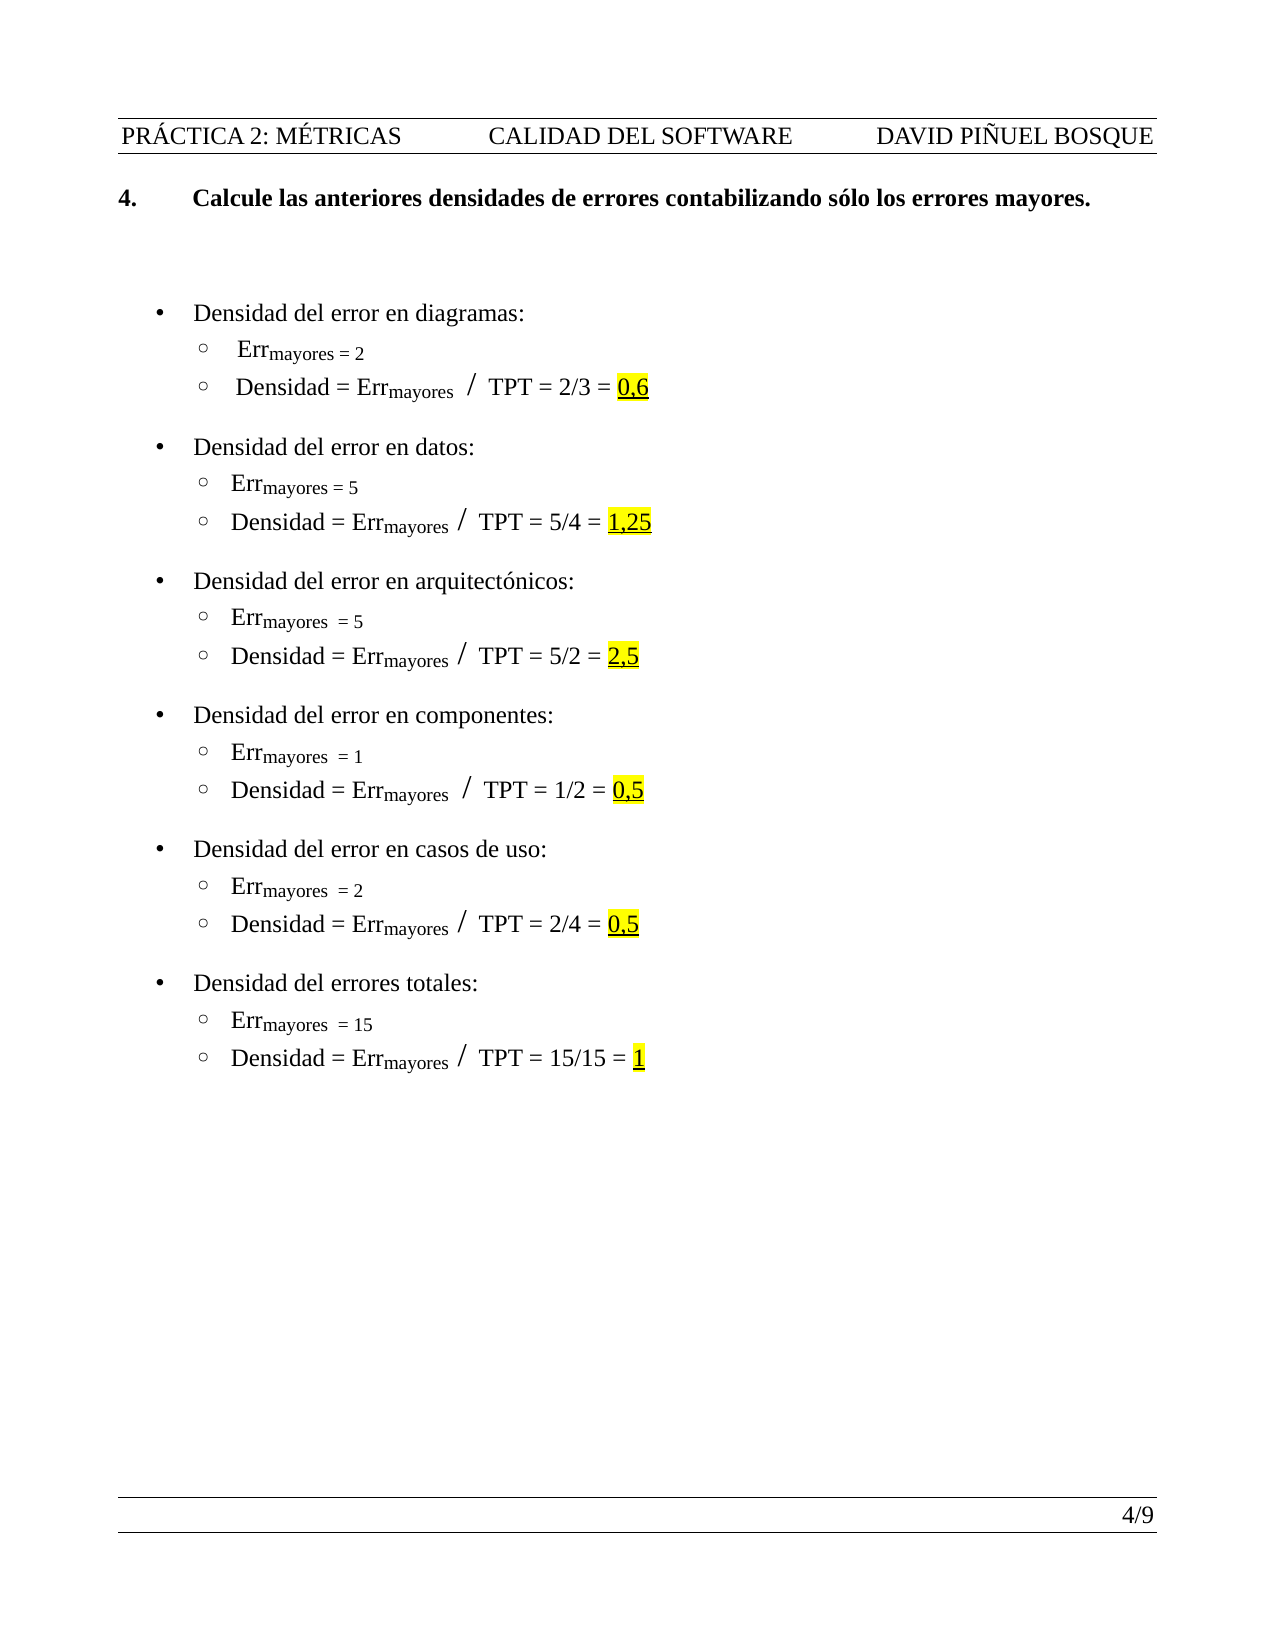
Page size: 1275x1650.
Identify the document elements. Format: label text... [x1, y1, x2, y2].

list Densidad del error en arquitectónicos: [156, 566, 1157, 595]
list Densidad = Errmayores / TPT = 2/3 = 0,6 [193, 365, 1157, 403]
list Densidad = Errmayores / TPT = 15/15 = 1 [193, 1036, 1157, 1074]
text 4. Calcule las anteriores densidades de errores contabilizando sólo los errores mayores. [118, 183, 1157, 211]
list Errmayores = 2 [193, 326, 1157, 365]
list Errmayores = 2 [193, 863, 1157, 901]
list Errmayores = 5 [193, 595, 1157, 633]
list Densidad del error en datos: [156, 432, 1157, 461]
list Densidad = Errmayores / TPT = 5/2 = 2,5 [193, 633, 1157, 671]
list Errmayores = 1 [193, 729, 1157, 767]
list Densidad = Errmayores / TPT = 2/4 = 0,5 [193, 901, 1157, 940]
list Densidad del errores totales: [156, 968, 1157, 997]
list Densidad = Errmayores / TPT = 1/2 = 0,5 [193, 767, 1157, 806]
list Errmayores = 15 [193, 997, 1157, 1036]
list Densidad del error en casos de uso: [156, 834, 1157, 863]
list Densidad del error en componentes: [156, 700, 1157, 729]
list Densidad del error en diagramas: [156, 298, 1157, 326]
list Densidad = Errmayores / TPT = 5/4 = 1,25 [193, 499, 1157, 537]
list Errmayores = 5 [193, 461, 1157, 499]
